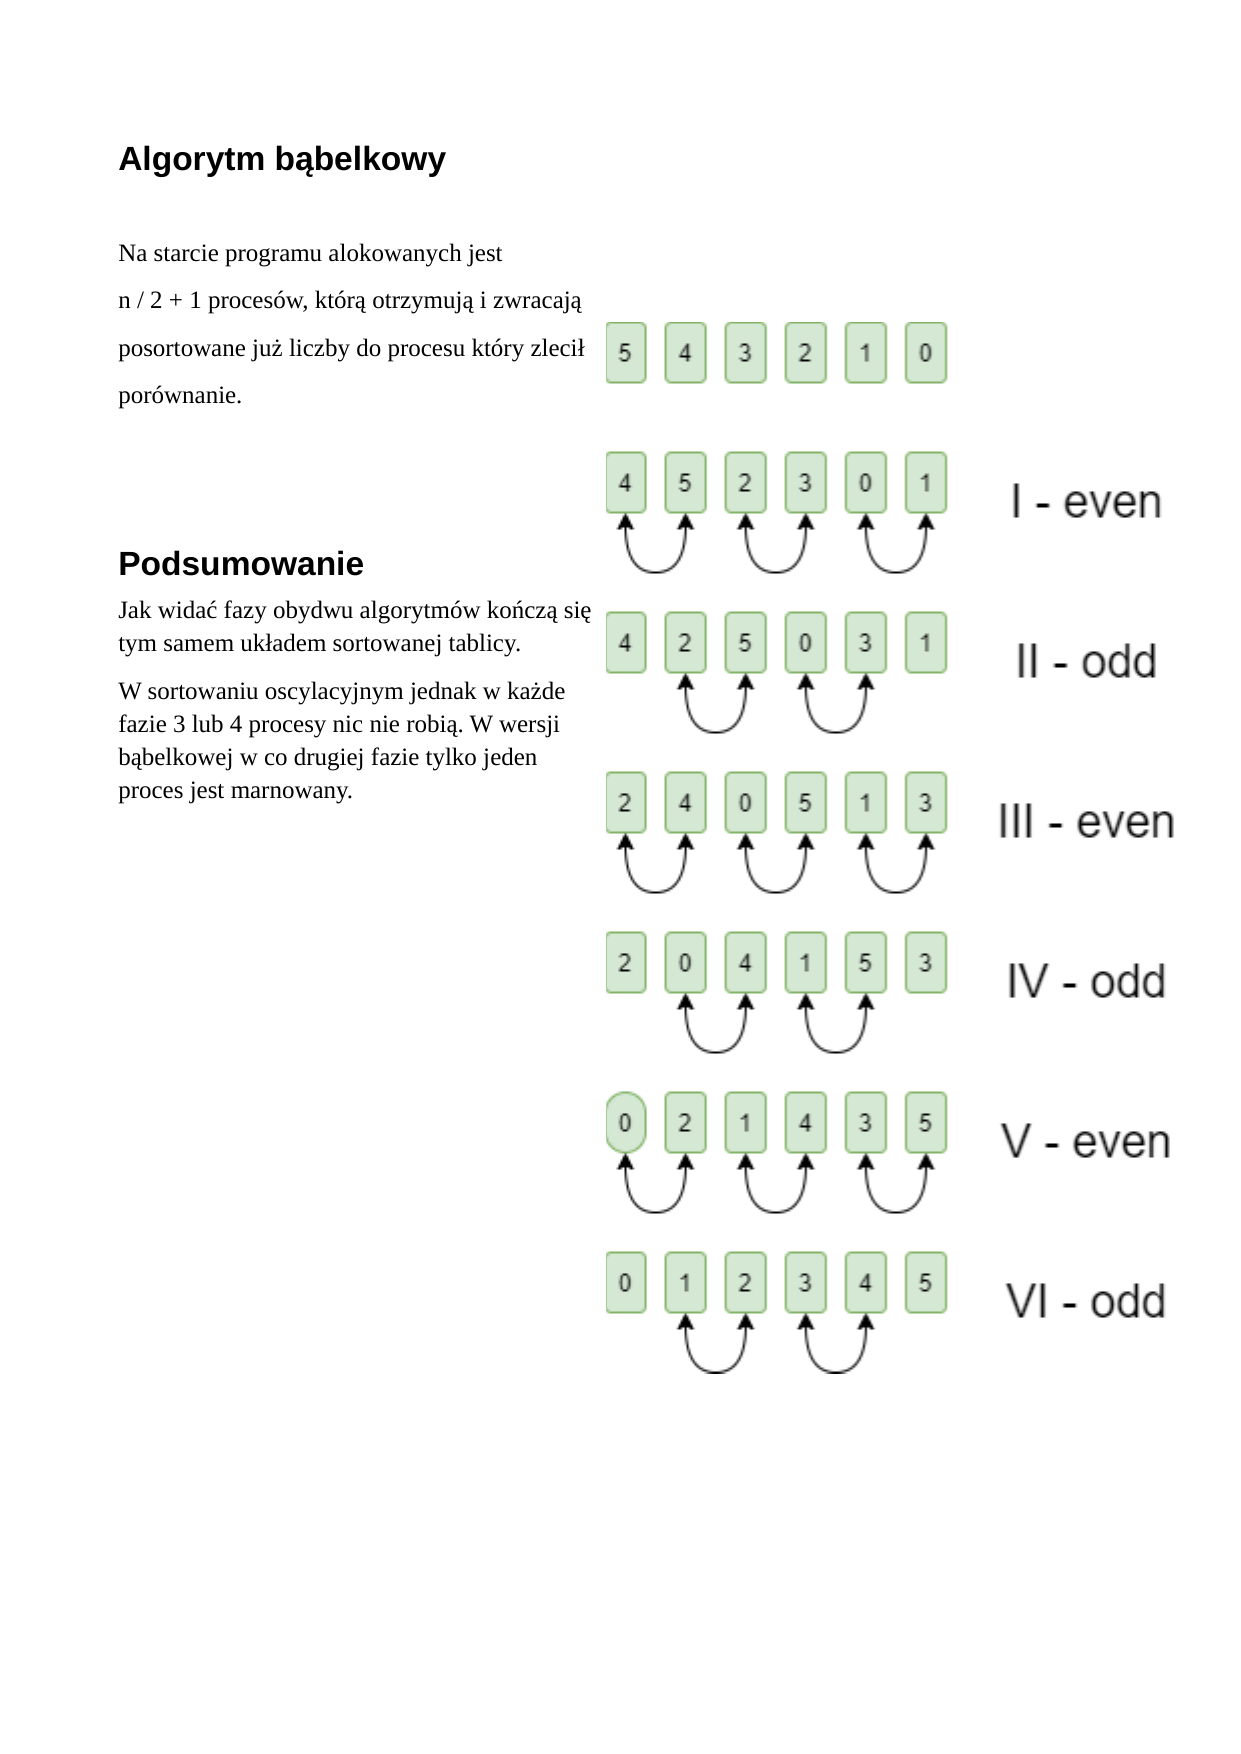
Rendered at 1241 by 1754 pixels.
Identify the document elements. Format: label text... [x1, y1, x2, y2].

subtitle Algorytm bąbelkowy [118, 139, 1122, 178]
text Jak widać fazy obydwu algorytmów kończą się tym samem układem sortowanej tablicy. [118, 595, 606, 657]
picture [606, 322, 1198, 1374]
text porównanie. [118, 381, 606, 409]
text posortowane już liczby do procesu który zlecił [118, 333, 606, 362]
text n / 2 + 1 procesów, którą otrzymują i zwracają [118, 285, 1122, 314]
subtitle Podsumowanie [118, 544, 606, 583]
text Na starcie programu alokowanych jest [118, 238, 1122, 266]
text W sortowaniu oscylacyjnym jednak w każde fazie 3 lub 4 procesy nic nie robią. W wersji bąbelkowej w co drugiej fazie tylko jeden proces jest marnowany. [118, 676, 606, 804]
